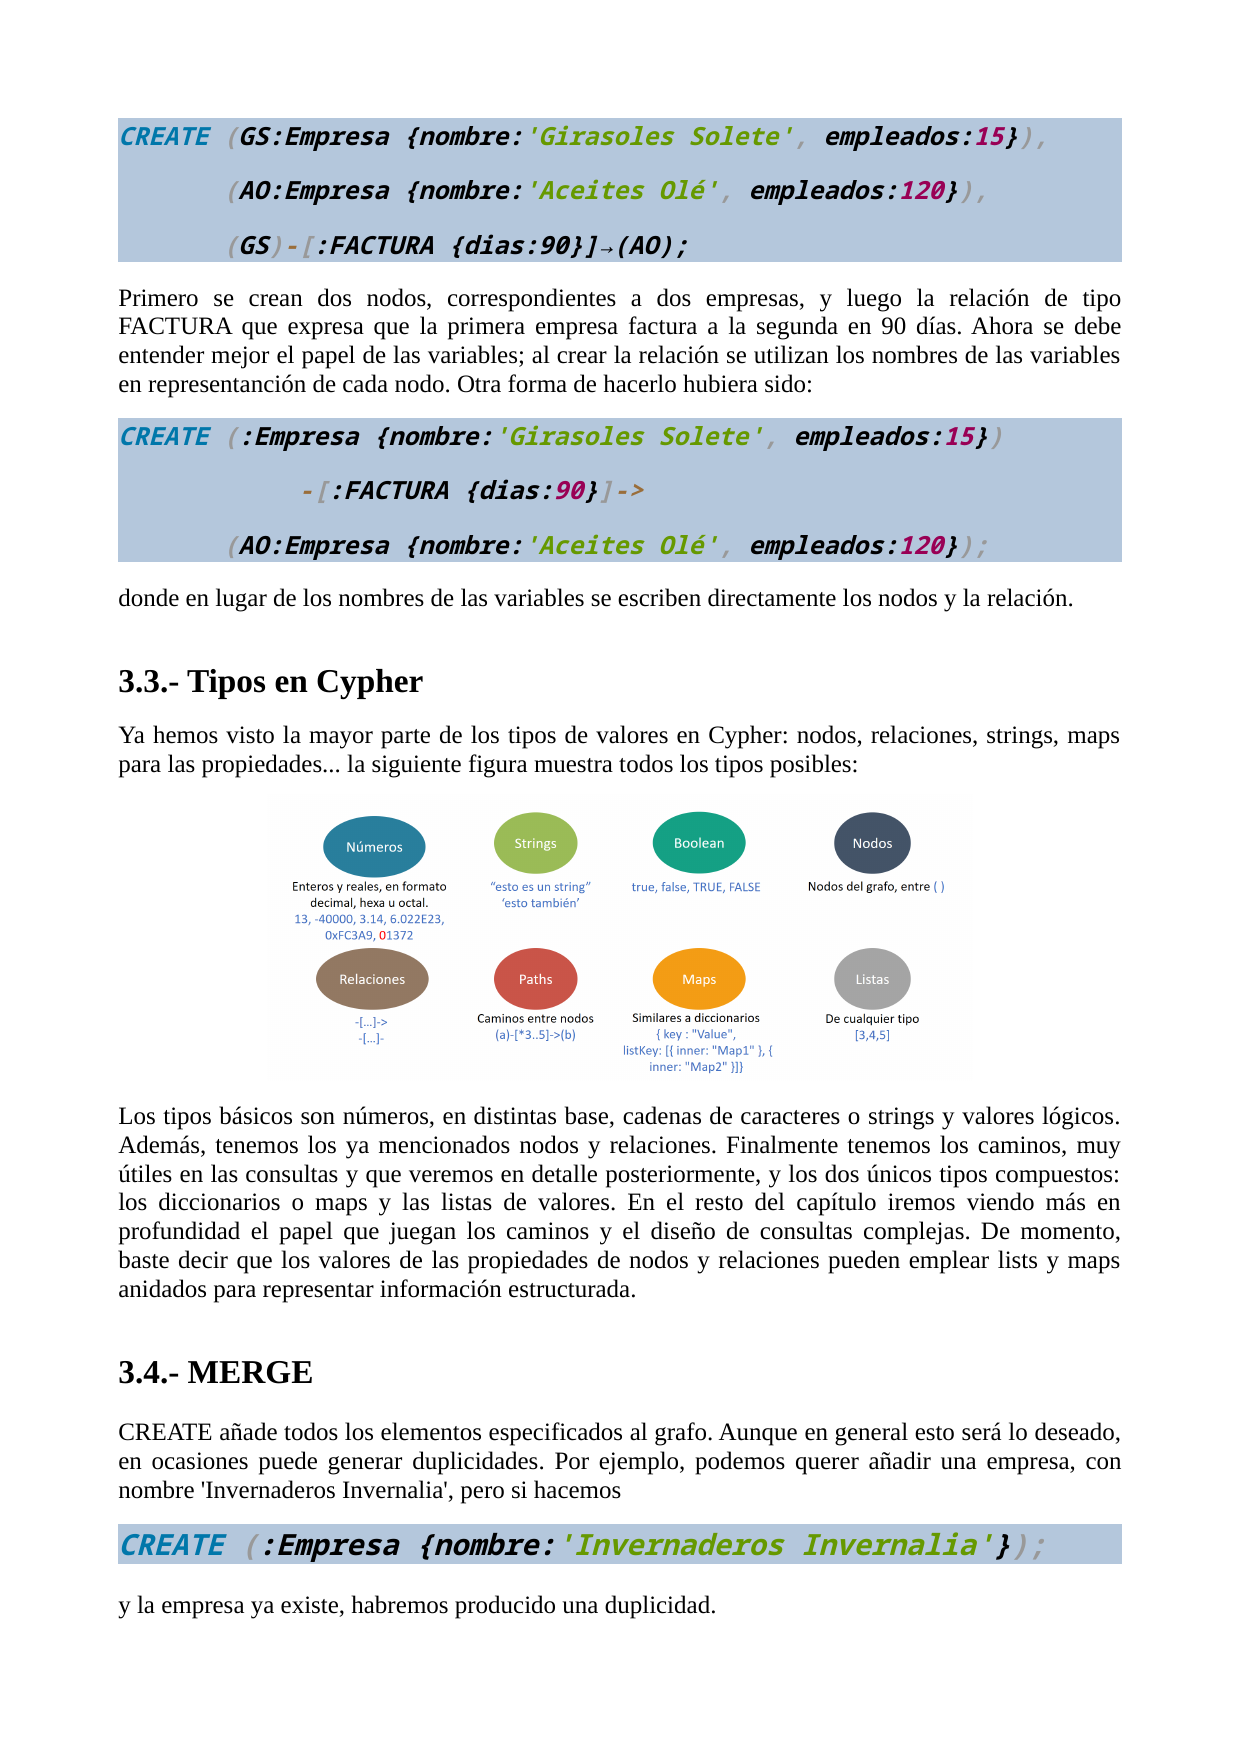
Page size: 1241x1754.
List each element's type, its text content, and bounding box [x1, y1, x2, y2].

text Primero se crean dos nodos, correspondientes a dos empresas, y luego la relación de tipo FACTURA que expresa que la primera empresa factura a la segunda en 90 días. Ahora se debe entender mejor el papel de las variables; al crear la relación se utilizan los nombres de las variables en representanción de cada nodo. Otra forma de hacerlo hubiera sido: [118, 283, 1122, 398]
text CREATE (:Empresa {nombre:'Invernaderos Invernalia'}); [118, 1524, 1122, 1564]
text Ya hemos visto la mayor parte de los tipos de valores en Cypher: nodos, relaciones, strings, maps para las propiedades... la siguiente figura muestra todos los tipos posibles: [118, 721, 1122, 778]
text donde en lugar de los nombres de las variables se escriben directamente los nodos y la relación. [118, 583, 1122, 611]
text (AO:Empresa {nombre:'Aceites Olé', empleados:120}); [118, 528, 1122, 562]
text Los tipos básicos son números, en distintas base, cadenas de caracteres o strings y valores lógicos. Además, tenemos los ya mencionados nodos y relaciones. Finalmente tenemos los caminos, muy útiles en las consultas y que veremos en detalle posteriormente, y los dos únicos tipos compuestos: los diccionarios o maps y las listas de valores. En el resto del capítulo iremos viendo más en profundidad el papel que juegan los caminos y el diseño de consultas complejas. De momento, baste decir que los valores de las propiedades de nodos y relaciones pueden emplear lists y maps anidados para representar información estructurada. [118, 804, 1122, 1302]
text 3.3.- Tipos en Cypher [118, 662, 1122, 700]
text (AO:Empresa {nombre:'Aceites Olé', empleados:120}), [118, 173, 1122, 207]
text CREATE (GS:Empresa {nombre:'Girasoles Solete', empleados:15}), [118, 118, 1122, 152]
text -[:FACTURA {dias:90}]-> [118, 473, 1122, 507]
text y la empresa ya existe, habremos producido una duplicidad. [118, 1591, 1122, 1619]
text CREATE añade todos los elementos especificados al grafo. Aunque en general esto será lo deseado, en ocasiones puede generar duplicidades. Por ejemplo, podemos querer añadir una empresa, con nombre 'Invernaderos Invernalia', pero si hacemos [118, 1417, 1122, 1504]
text 3.4.- MERGE [118, 1352, 1122, 1391]
text CREATE (:Empresa {nombre:'Girasoles Solete', empleados:15}) [118, 418, 1122, 452]
text (GS)-[:FACTURA {dias:90}]→(AO); [118, 228, 1122, 262]
picture [266, 794, 974, 1081]
